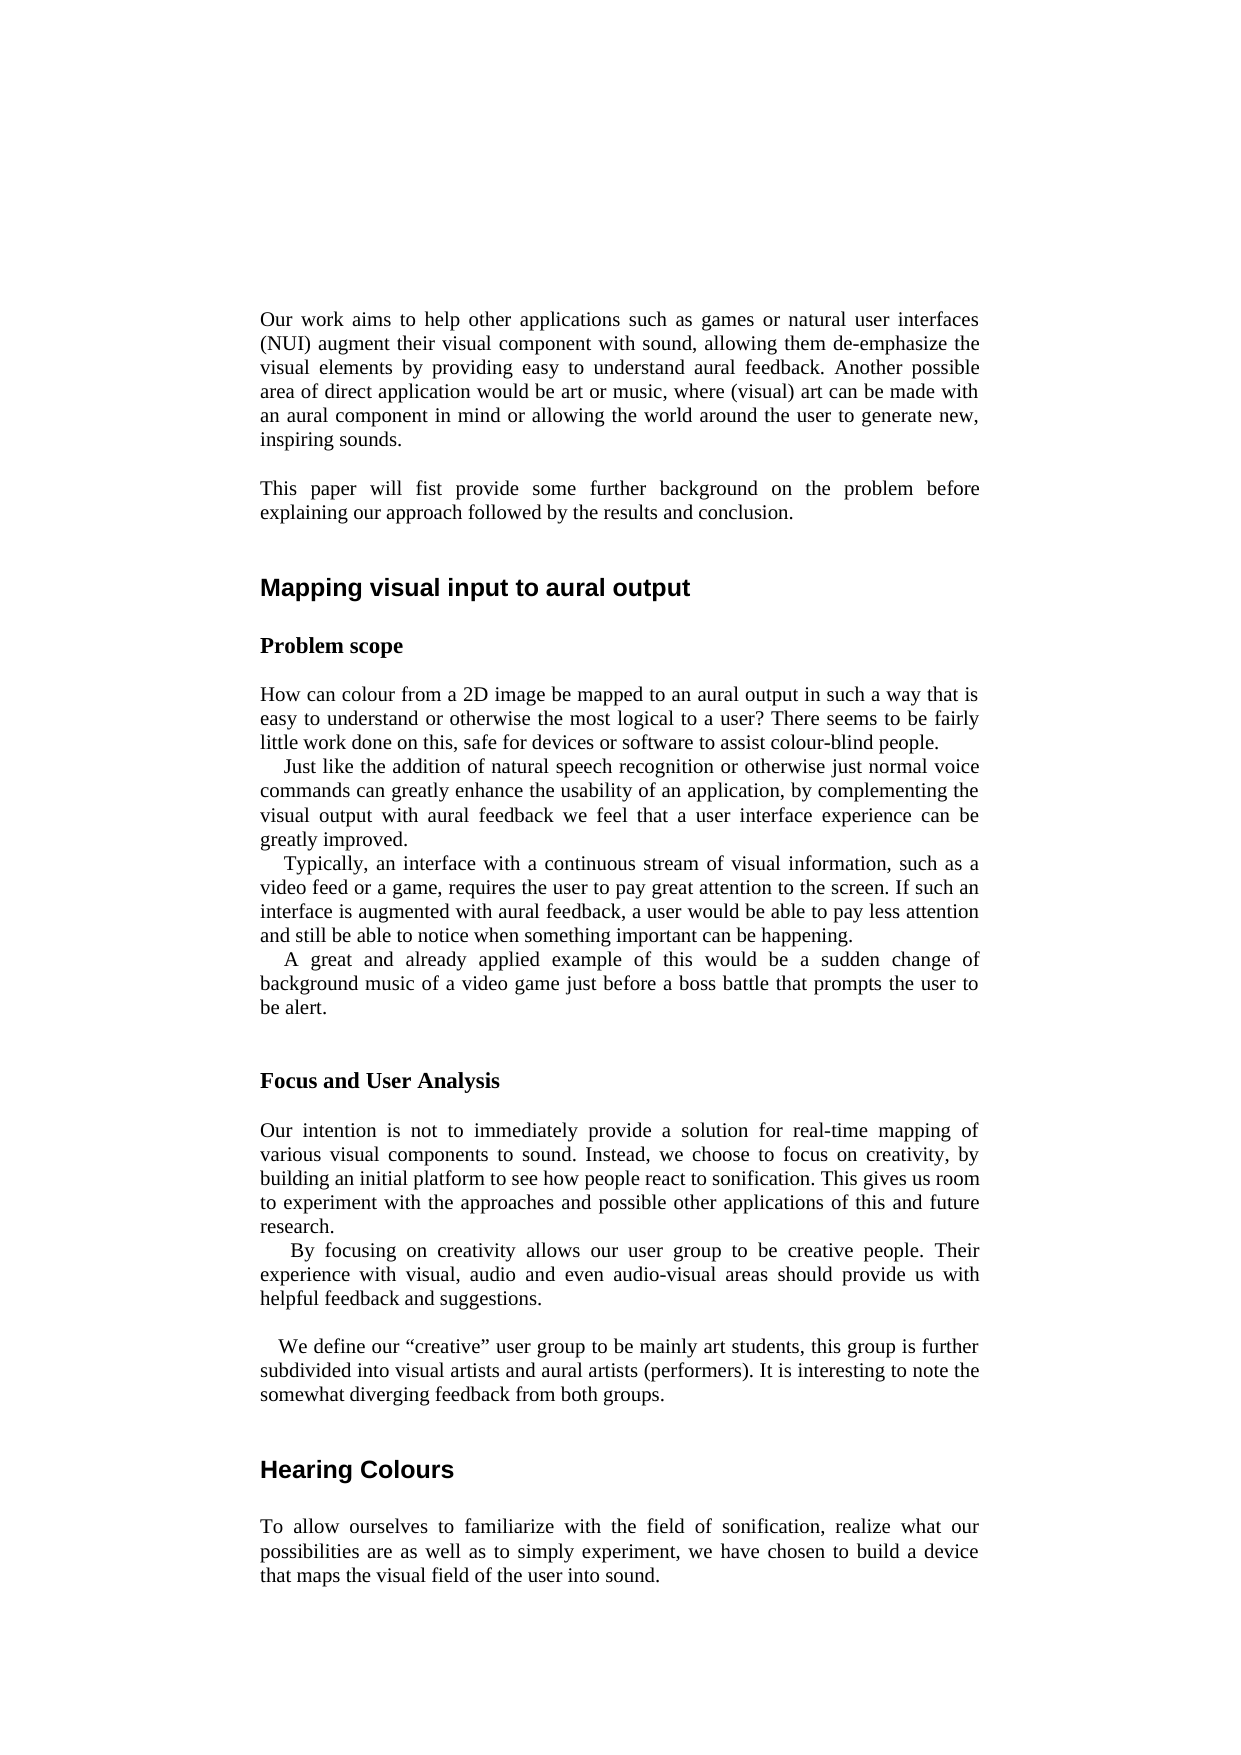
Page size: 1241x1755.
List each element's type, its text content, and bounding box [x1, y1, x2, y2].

text How can colour from a 2D image be mapped to an aural output in such a way that is easy to understand or otherwise the most logical to a user? There seems to be fairly little work done on this, safe for devices or software to assist colour-blind people. [260, 682, 980, 754]
text Our work aims to help other applications such as games or natural user interfaces (NUI) augment their visual component with sound, allowing them de-emphasize the visual elements by providing easy to understand aural feedback. Another possible area of direct application would be art or music, where (visual) art can be made with an aural component in mind or allowing the world around the user to generate new, inspiring sounds. [260, 307, 980, 451]
subtitle Hearing Colours [260, 1455, 980, 1484]
text A great and already applied example of this would be a sudden change of background music of a video game just before a boss battle that prompts the user to be alert. [260, 947, 980, 1019]
text Just like the addition of natural speech recognition or otherwise just normal voice commands can greatly enhance the usability of an application, by complementing the visual output with aural feedback we feel that a user interface experience can be greatly improved. [260, 754, 980, 851]
text This paper will fist provide some further background on the problem before explaining our approach followed by the results and conclusion. [260, 476, 980, 524]
subtitle Mapping visual input to aural output [260, 573, 980, 601]
text Problem scope [260, 632, 980, 658]
text To allow ourselves to familiarize with the field of sonification, realize what our possibilities are as well as to simply experiment, we have chosen to build a device that maps the visual field of the user into sound. [260, 1514, 980, 1587]
text By focusing on creativity allows our user group to be creative people. Their experience with visual, audio and even audio-visual areas should provide us with helpful feedback and suggestions. [260, 1238, 980, 1310]
text Typically, an interface with a continuous stream of visual information, such as a video feed or a game, requires the user to pay great attention to the screen. If such an interface is augmented with aural feedback, a user would be able to pay less attention and still be able to notice when something important can be happening. [260, 851, 980, 947]
text We define our “creative” user group to be mainly art students, this group is further subdivided into visual artists and aural artists (performers). It is interesting to note the somewhat diverging feedback from both groups. [260, 1334, 980, 1406]
text Our intention is not to immediately provide a solution for real-time mapping of various visual components to sound. Instead, we choose to focus on creativity, by building an initial platform to see how people react to sonification. This gives us room to experiment with the approaches and possible other applications of this and future research. [260, 1118, 980, 1238]
text Focus and User Analysis [260, 1067, 980, 1093]
